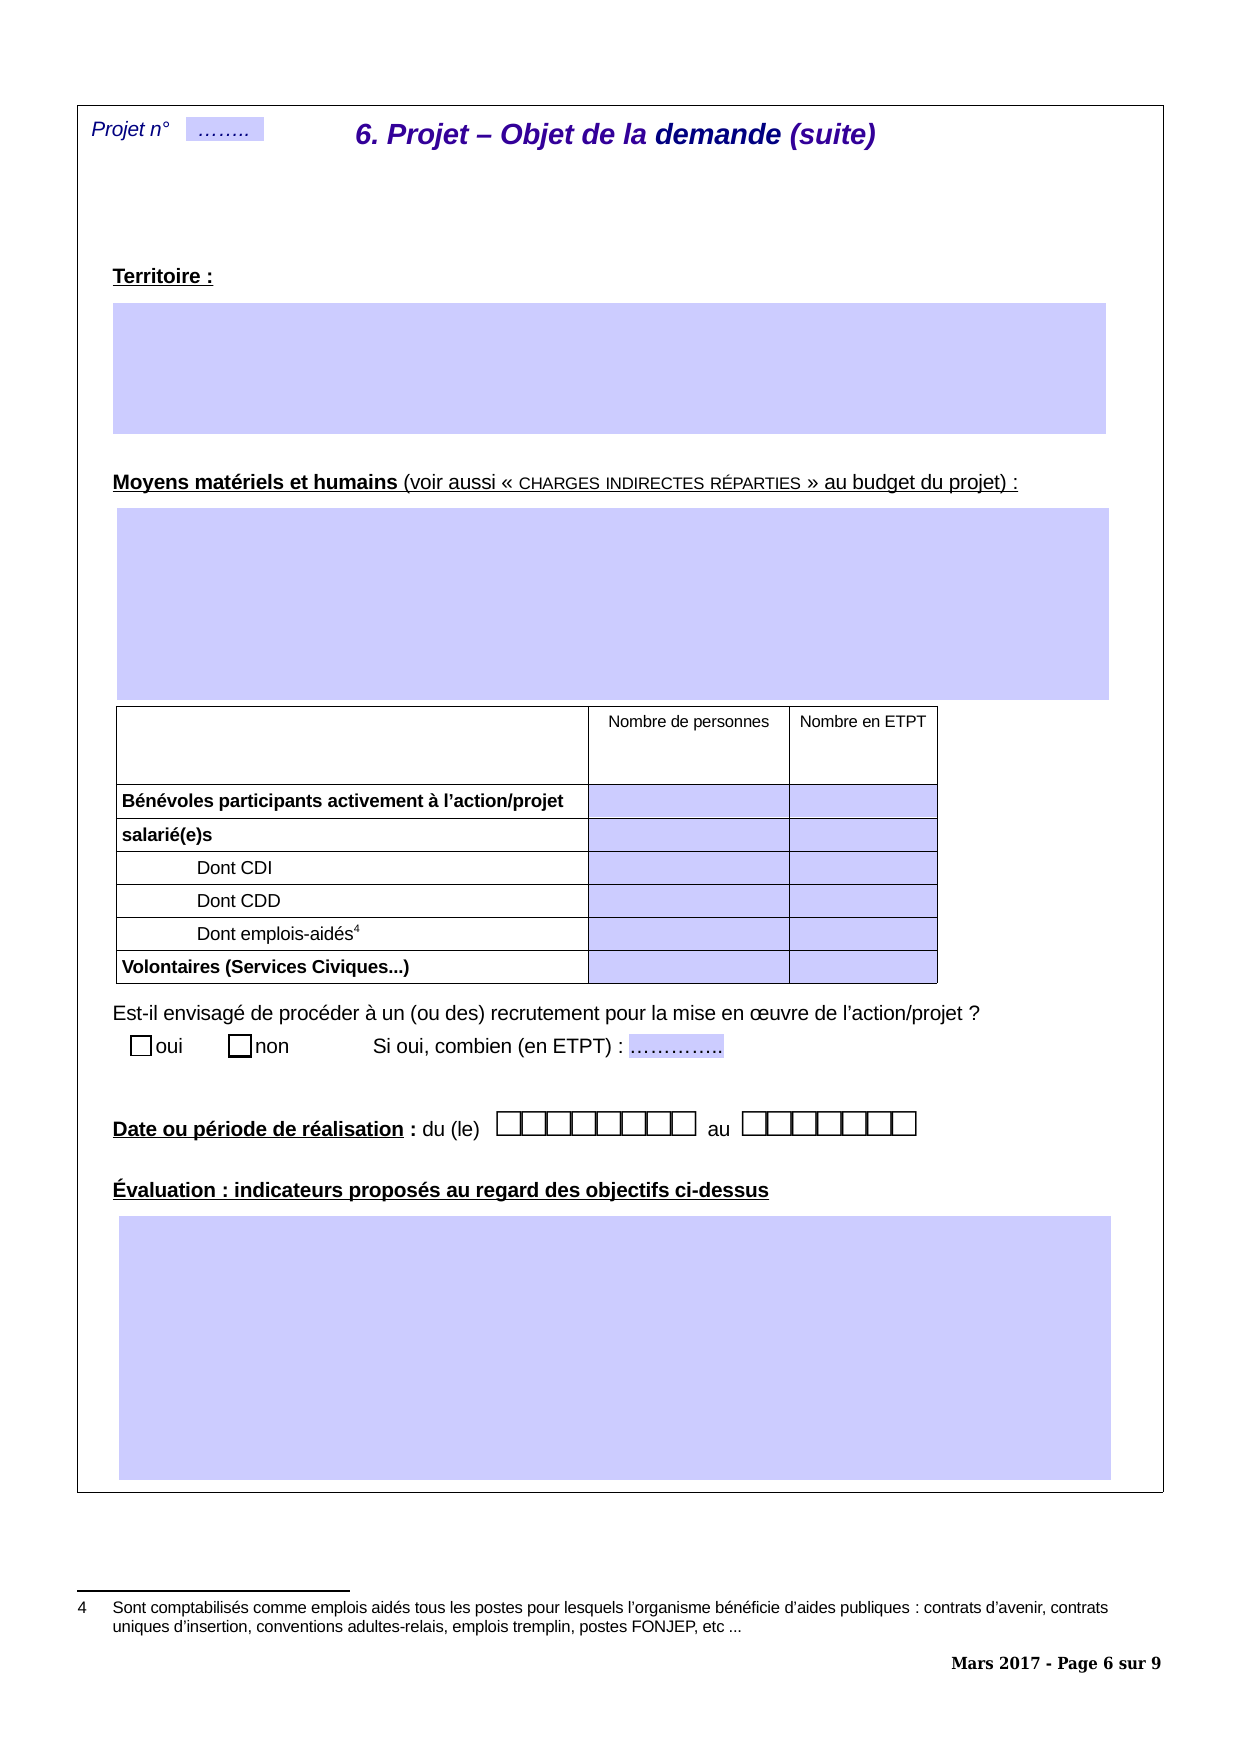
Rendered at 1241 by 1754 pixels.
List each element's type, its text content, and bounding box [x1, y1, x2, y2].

table_cell [83, 156, 270, 235]
table_header Territoire : Moyens matériels et humains (voir aussi « charges indirectes réparties » au budget du projet) : Est-il envisagé de procéder à un (ou des) recrutement pour la mise en œuvre de l’action/projet ? oui non Si oui, combien (en ETPT) : ………….. Date ou période de réalisation : du (le) □□□□□□□□ au □□□□□□□ Évaluation : indicateurs proposés au regard des objectifs ci-dessus [78, 106, 1163, 1492]
table_header [117, 707, 588, 784]
table_header [108, 297, 1111, 440]
table_header [111, 503, 1115, 706]
table_cell [589, 819, 789, 851]
table_cell Dont emplois-aidés [117, 918, 588, 950]
table_header [964, 111, 1157, 156]
table_header Nombre en ETPT [790, 707, 937, 784]
table_cell [790, 918, 937, 950]
table_cell [790, 785, 937, 817]
table_cell [589, 852, 789, 884]
table_cell Dont CDI [117, 852, 588, 884]
table_header 6. Projet – Objet de la demande (suite) [270, 111, 964, 156]
table_header Nombre de personnes [589, 707, 789, 784]
table_header Projet n° [83, 111, 180, 156]
table_cell [589, 951, 789, 983]
table_cell [589, 885, 789, 917]
table_cell [270, 156, 964, 235]
table_cell salarié(e)s [117, 819, 588, 851]
table_cell [790, 819, 937, 851]
table_cell [589, 918, 789, 950]
table_cell [790, 852, 937, 884]
table_header …….. [180, 111, 270, 156]
table_cell Dont CDD [117, 885, 588, 917]
table_cell [790, 951, 937, 983]
table_cell [790, 885, 937, 917]
table_header [114, 1211, 1117, 1486]
table_cell Volontaires (Services Civiques...) [117, 951, 588, 983]
table_cell [589, 785, 789, 817]
table_cell [964, 156, 1157, 235]
table_cell Bénévoles participants activement à l’action/projet [117, 785, 588, 817]
